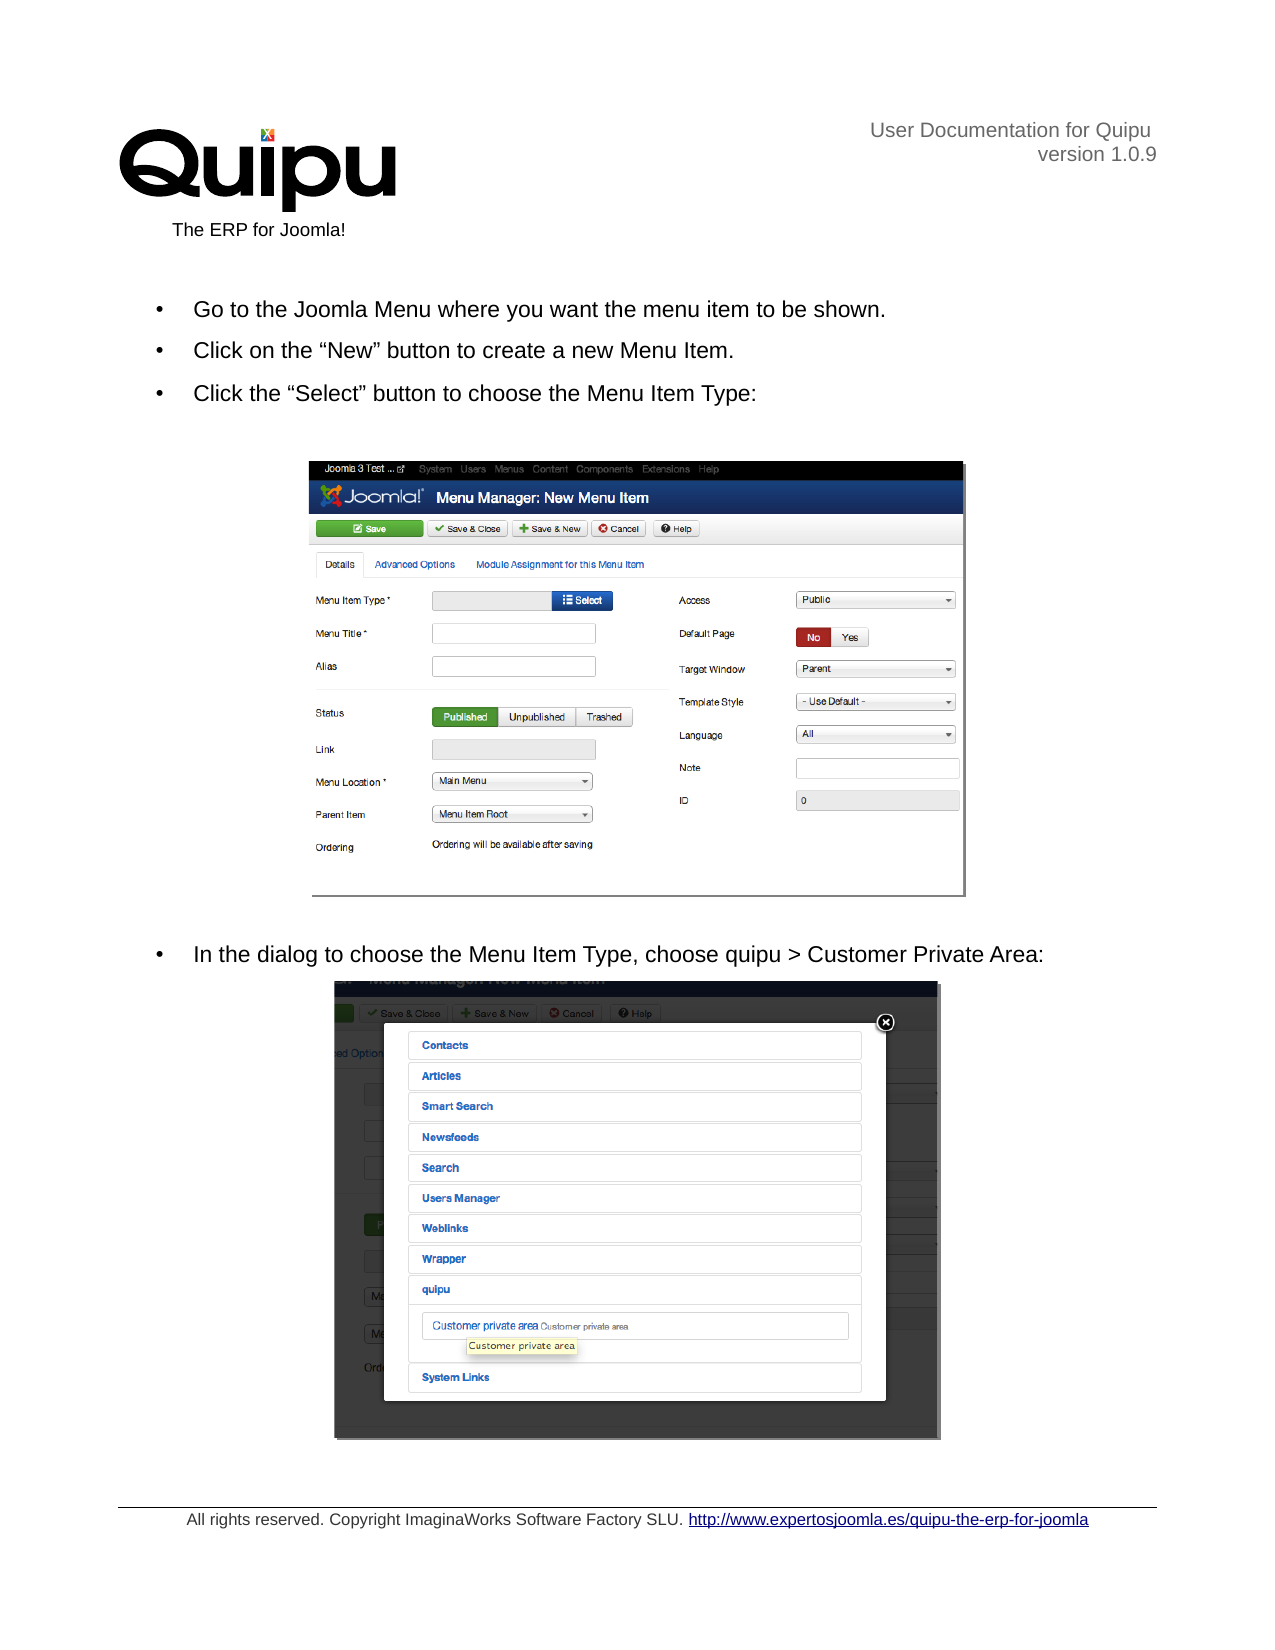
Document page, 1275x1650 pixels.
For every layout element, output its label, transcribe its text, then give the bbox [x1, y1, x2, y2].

list In the dialog to choose the Menu Item Type, choose quipu > Customer Private Area: [156, 939, 1157, 969]
picture [308, 461, 964, 895]
list Go to the Joomla Menu where you want the menu item to be shown. [156, 293, 1157, 323]
list Click the “Select” button to choose the Menu Item Type: [156, 377, 1157, 407]
list Click on the “New” button to create a new Menu Item. [156, 335, 1157, 365]
picture [334, 981, 938, 1438]
